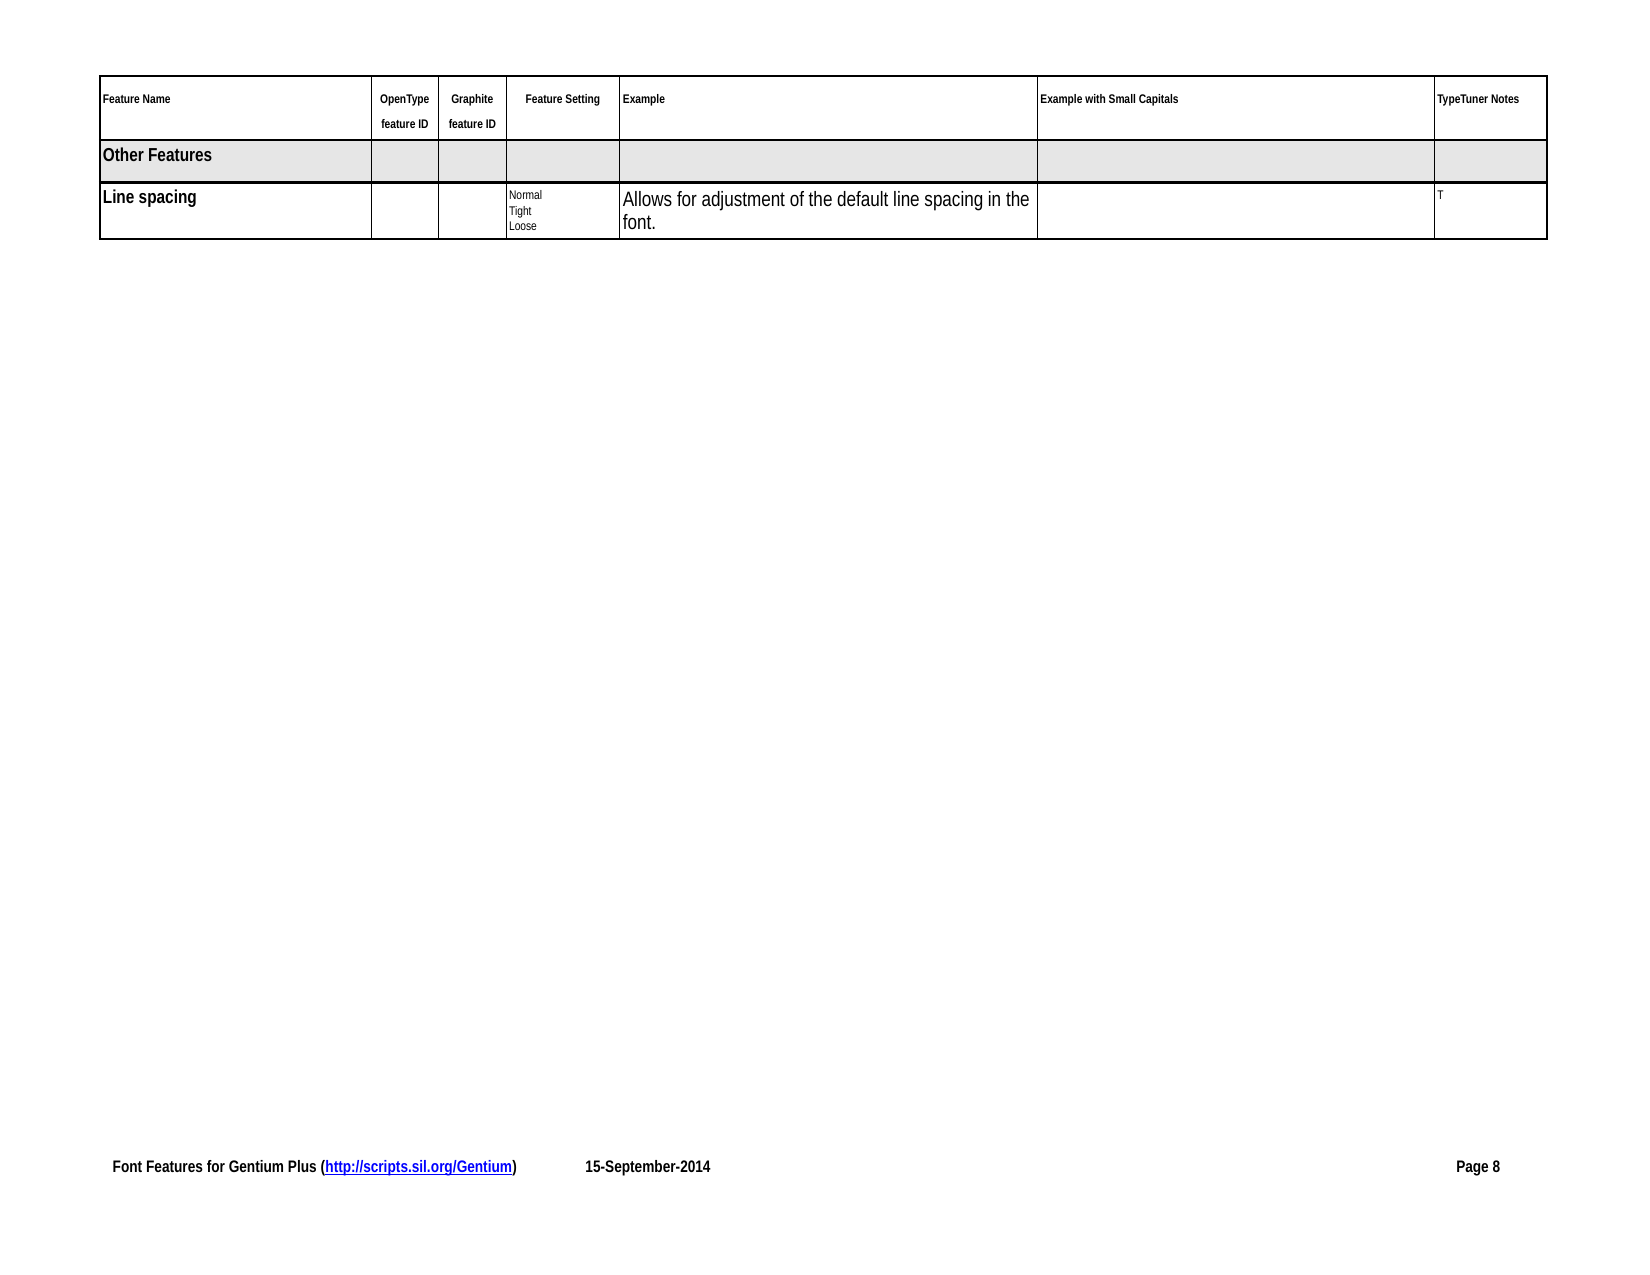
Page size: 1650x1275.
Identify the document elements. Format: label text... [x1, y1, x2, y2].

table_cell [439, 184, 506, 237]
table_header TypeTuner Notes [1435, 77, 1546, 139]
table_cell [1435, 141, 1546, 181]
table_header Graphite feature ID [439, 77, 506, 139]
table_header Example [620, 77, 1037, 139]
table_cell T [1435, 184, 1546, 237]
table_cell Normal Tight Loose [507, 184, 619, 237]
table_header OpenType feature ID [372, 77, 438, 139]
table_cell [507, 141, 619, 181]
table_cell [620, 141, 1037, 181]
table_cell [1038, 184, 1434, 237]
table_cell Line spacing [101, 184, 371, 237]
table_header Feature Name [101, 77, 371, 139]
table_cell [372, 141, 438, 181]
table_cell [439, 141, 506, 181]
table_header Example with Small Capitals [1038, 77, 1434, 139]
table_cell [372, 184, 438, 237]
table_cell Allows for adjustment of the default line spacing in the font. [620, 184, 1037, 237]
table_cell [1038, 141, 1434, 181]
table_header Feature Setting [507, 77, 619, 139]
table_cell Other Features [101, 141, 371, 181]
